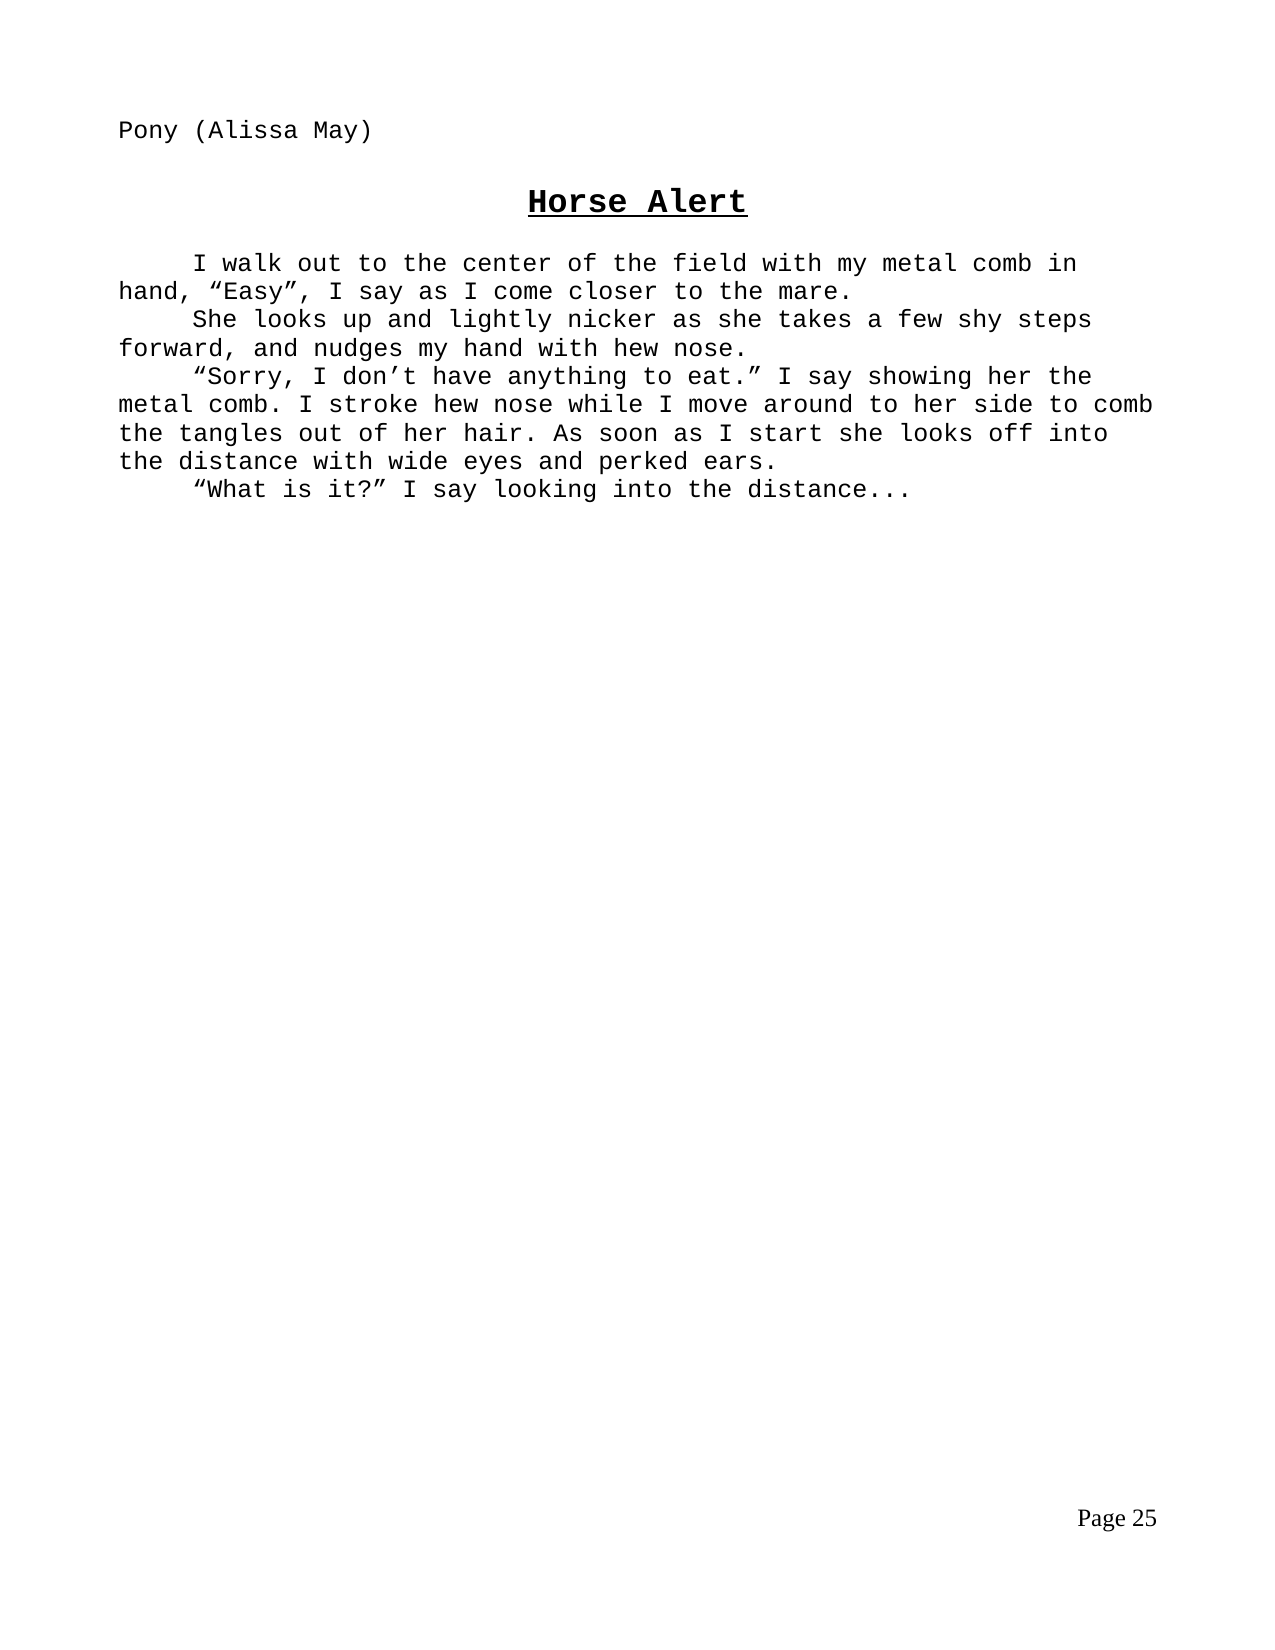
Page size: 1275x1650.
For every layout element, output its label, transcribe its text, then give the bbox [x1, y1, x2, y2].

text Horse Alert [118, 184, 1157, 222]
text She looks up and lightly nicker as she takes a few shy steps forward, and nudges my hand with hew nose. [118, 307, 1157, 364]
text Pony (Alissa May) [118, 118, 1157, 146]
text “What is it?” I say looking into the distance... [118, 477, 1157, 505]
text “Sorry, I don’t have anything to eat.” I say showing her the metal comb. I stroke hew nose while I move around to her side to comb the tangles out of her hair. As soon as I start she looks off into the distance with wide eyes and perked ears. [118, 364, 1157, 477]
text I walk out to the center of the field with my metal comb in hand, “Easy”, I say as I come closer to the mare. [118, 250, 1157, 307]
